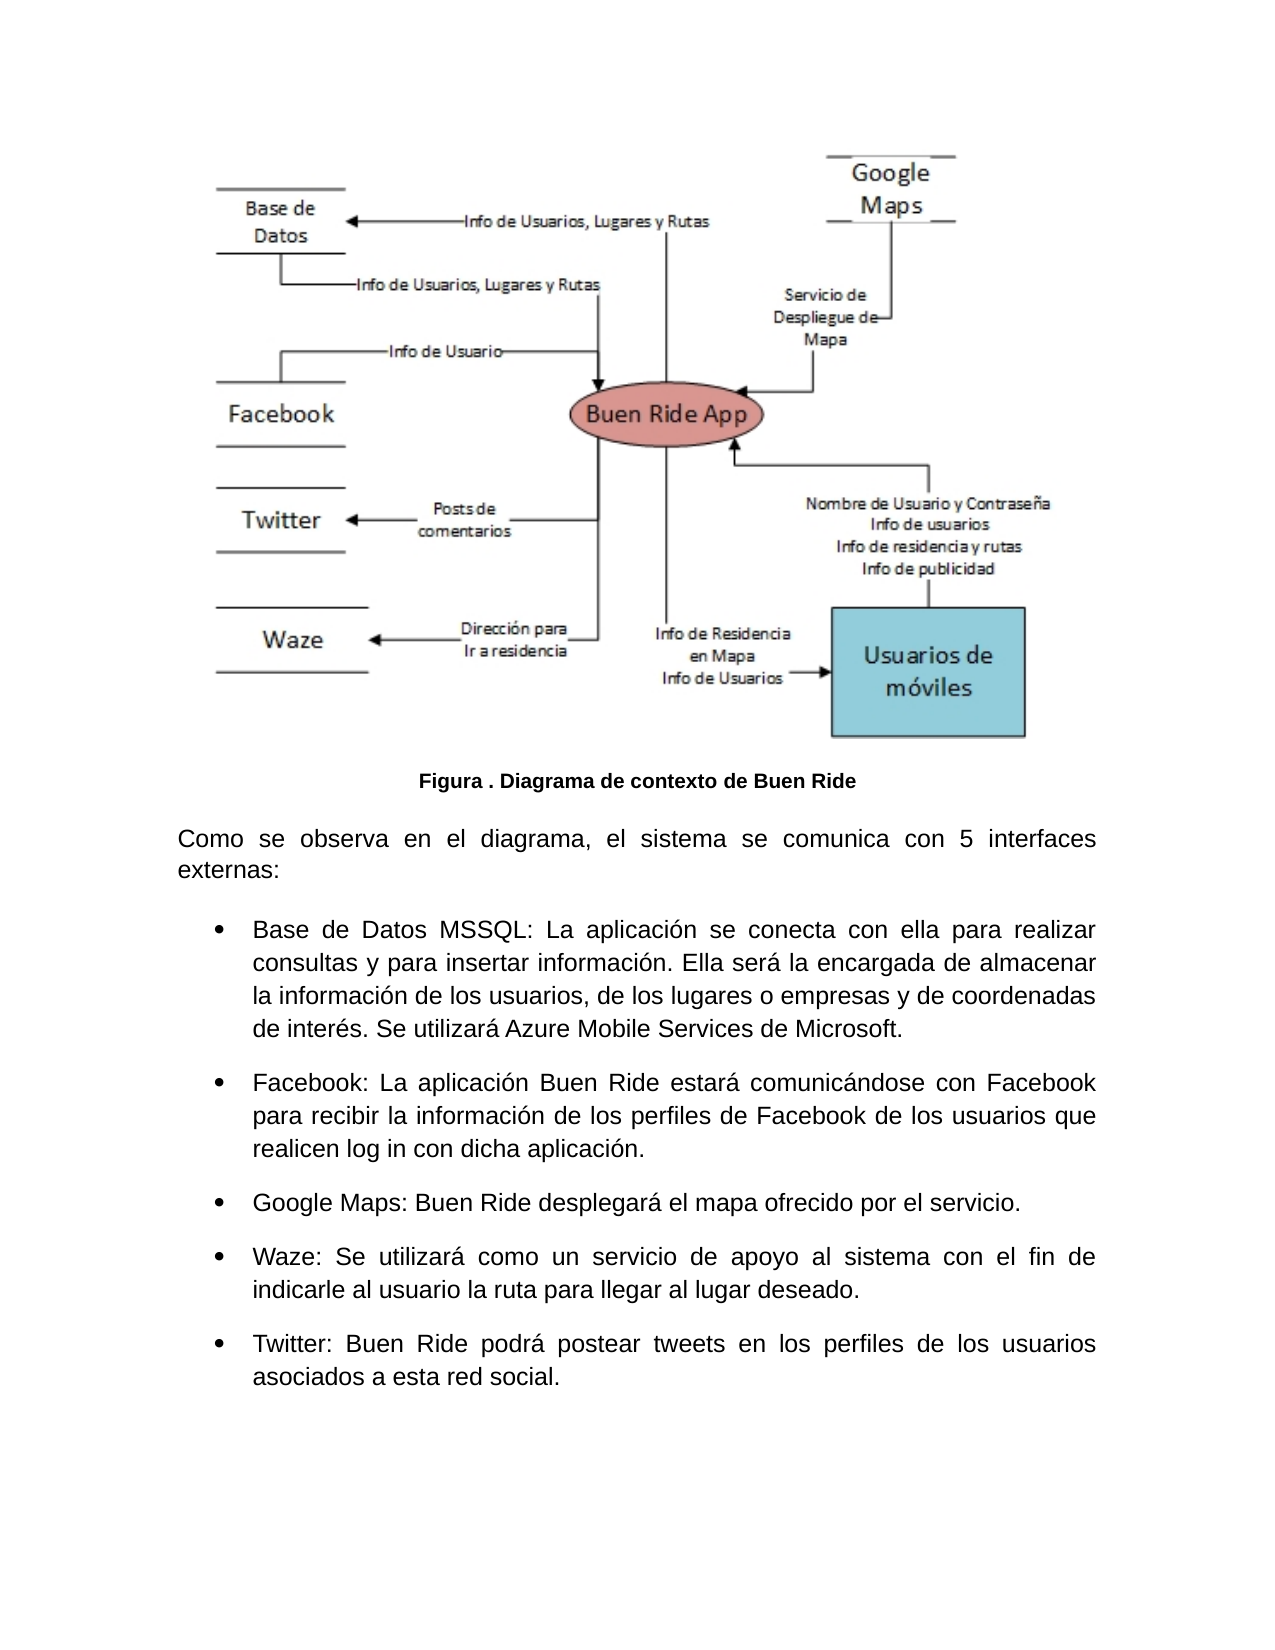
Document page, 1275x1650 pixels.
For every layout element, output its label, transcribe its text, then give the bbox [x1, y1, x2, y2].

list Facebook: La aplicación Buen Ride estará comunicándose con Facebook para recibir la información de los perfiles de Facebook de los usuarios que realicen log in con dicha aplicación. [215, 1068, 1098, 1163]
list Twitter: Buen Ride podrá postear tweets en los perfiles de los usuarios asociados a esta red social. [215, 1329, 1098, 1391]
list Waze: Se utilizará como un servicio de apoyo al sistema con el fin de indicarle al usuario la ruta para llegar al lugar deseado. [215, 1242, 1098, 1304]
list Google Maps: Buen Ride desplegará el mapa ofrecido por el servicio. [215, 1188, 1098, 1217]
list Base de Datos MSSQL: La aplicación se conecta con ella para realizar consultas y para insertar información. Ella será la encargada de almacenar la información de los usuarios, de los lugares o empresas y de coordenadas de interés. Se utilizará Azure Mobile Services de Microsoft. [215, 915, 1098, 1043]
text Figura . Diagrama de contexto de Buen Ride [177, 769, 1098, 793]
picture [213, 147, 1062, 739]
text Como se observa en el diagrama, el sistema se comunica con 5 interfaces externas: [177, 824, 1098, 884]
